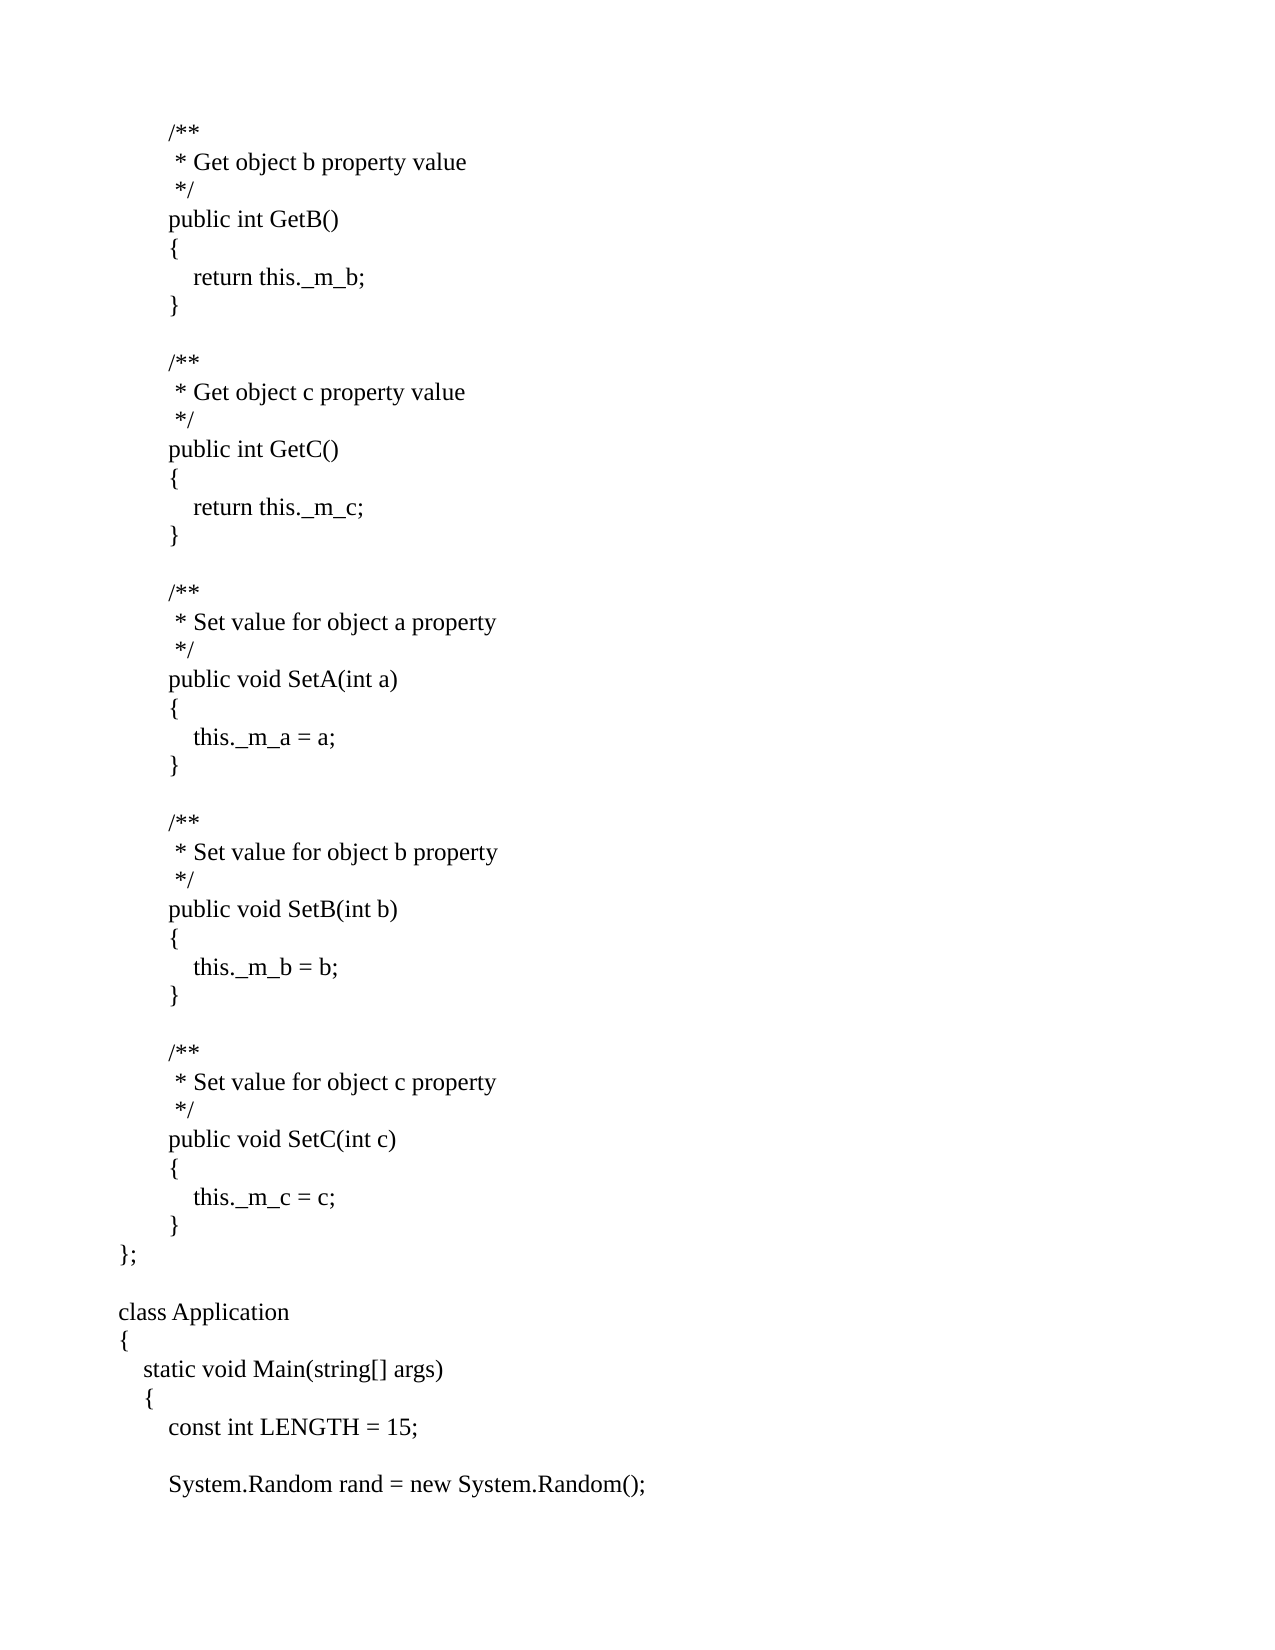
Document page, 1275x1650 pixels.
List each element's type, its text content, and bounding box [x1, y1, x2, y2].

text { [118, 923, 1157, 952]
text class Application [118, 1297, 1157, 1326]
text public void SetB(int b) [118, 894, 1157, 923]
text } [118, 981, 1157, 1009]
text static void Main(string[] args) [118, 1354, 1157, 1383]
text * Set value for object b property [118, 837, 1157, 866]
text */ [118, 176, 1157, 204]
text return this._m_b; [118, 262, 1157, 291]
text System.Random rand = new System.Random(); [118, 1469, 1157, 1498]
text /** [118, 348, 1157, 377]
text * Get object b property value [118, 147, 1157, 176]
text this._m_a = a; [118, 722, 1157, 751]
text const int LENGTH = 15; [118, 1412, 1157, 1441]
text { [118, 1153, 1157, 1182]
text { [118, 693, 1157, 722]
text public void SetA(int a) [118, 664, 1157, 693]
text * Set value for object a property [118, 607, 1157, 636]
text */ [118, 1096, 1157, 1124]
text } [118, 521, 1157, 549]
text public int GetC() [118, 434, 1157, 463]
text */ [118, 636, 1157, 664]
text { [118, 463, 1157, 492]
text }; [118, 1239, 1157, 1268]
text { [118, 1383, 1157, 1412]
text public int GetB() [118, 204, 1157, 233]
text public void SetC(int c) [118, 1124, 1157, 1153]
text /** [118, 808, 1157, 837]
text */ [118, 406, 1157, 434]
text * Get object c property value [118, 377, 1157, 406]
text this._m_c = c; [118, 1182, 1157, 1211]
text /** [118, 118, 1157, 147]
text { [118, 233, 1157, 262]
text } [118, 1211, 1157, 1239]
text /** [118, 578, 1157, 607]
text * Set value for object c property [118, 1067, 1157, 1096]
text return this._m_c; [118, 492, 1157, 521]
text /** [118, 1038, 1157, 1067]
text } [118, 291, 1157, 319]
text { [118, 1326, 1157, 1354]
text this._m_b = b; [118, 952, 1157, 981]
text */ [118, 866, 1157, 894]
text } [118, 751, 1157, 779]
